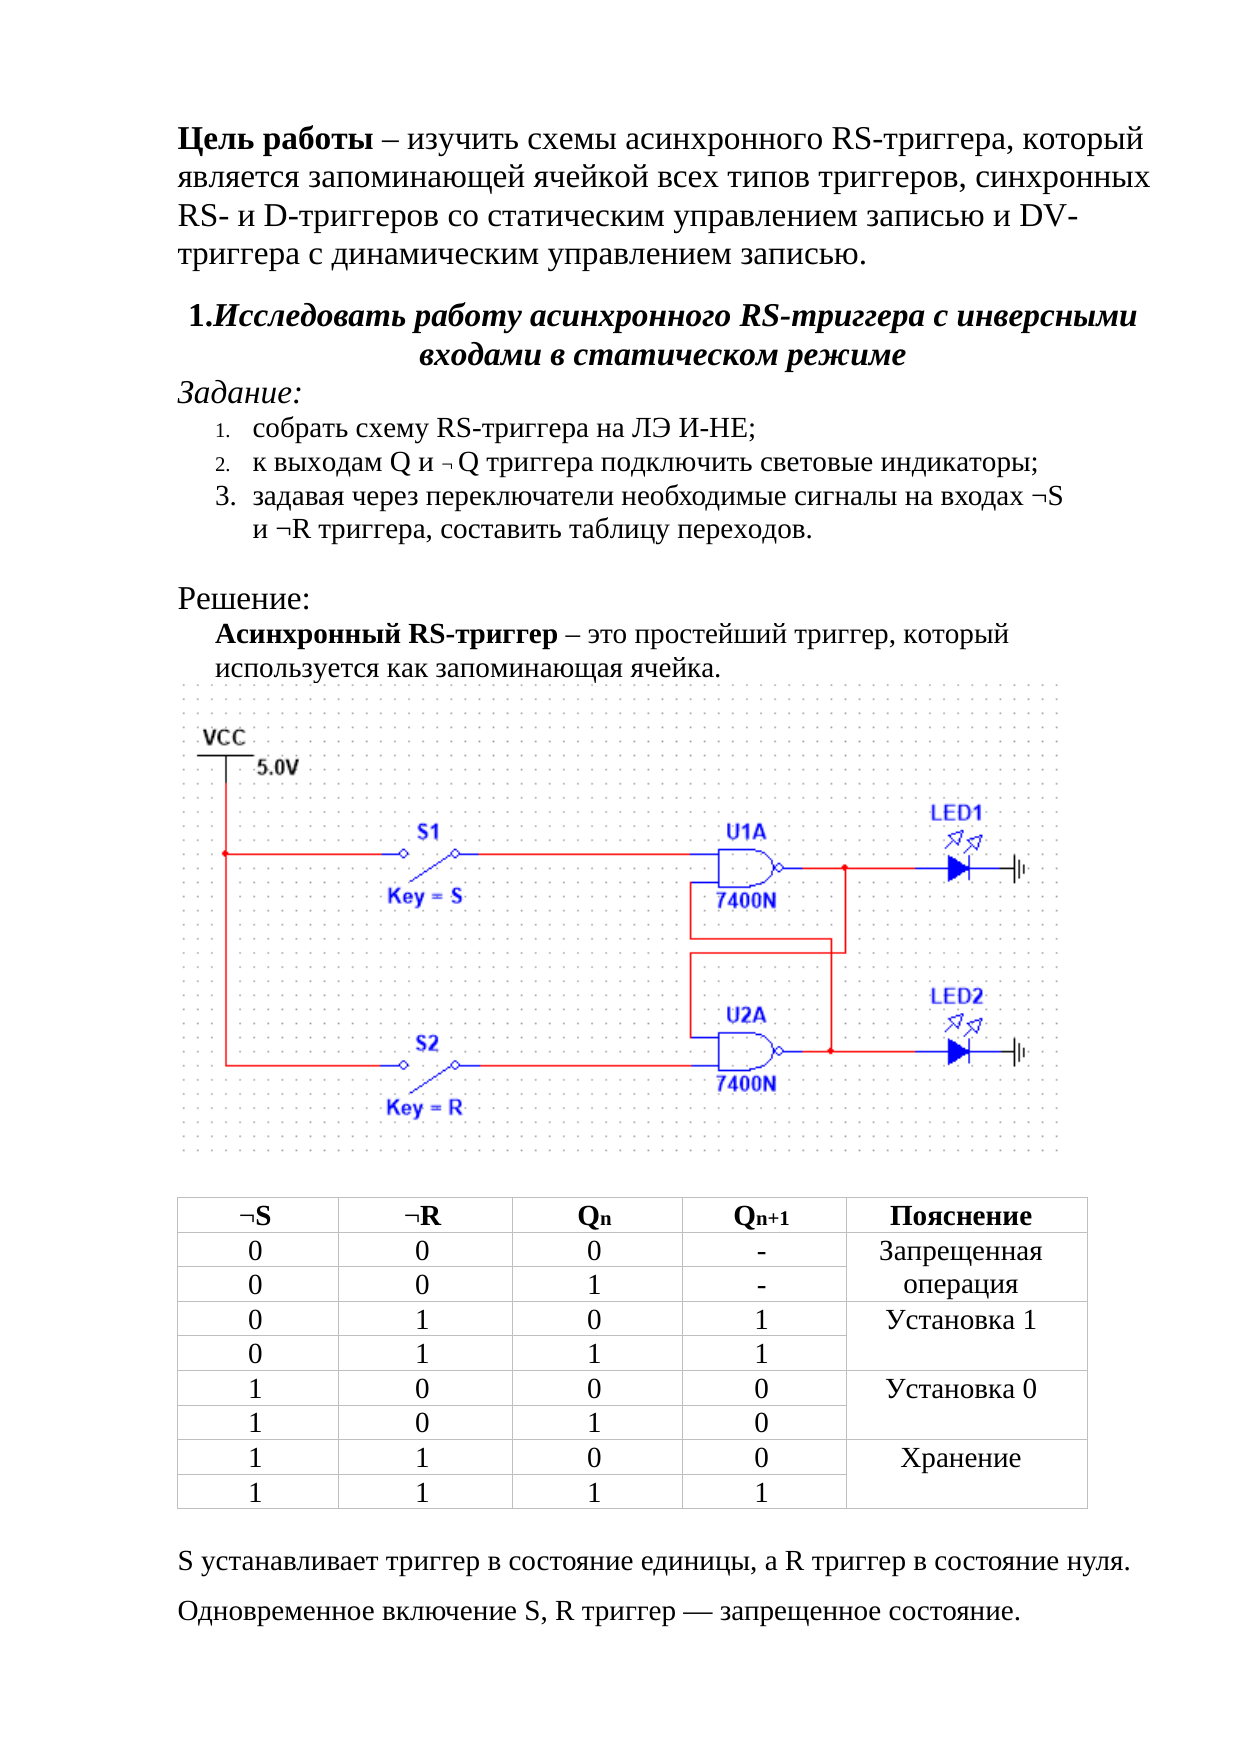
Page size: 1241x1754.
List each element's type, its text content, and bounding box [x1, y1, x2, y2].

table_cell 0 [513, 1233, 682, 1266]
table_cell 1 [683, 1475, 846, 1508]
table_cell 0 [683, 1406, 846, 1439]
table_header Пояснение [847, 1198, 1087, 1232]
text 1.Исследовать работу асинхронного RS-триггера с инверсными входами в статическом режиме [177, 296, 1152, 372]
text Решение: [177, 578, 1152, 617]
table_cell 0 [513, 1371, 682, 1404]
table_cell 0 [339, 1371, 512, 1404]
table_cell 1 [339, 1440, 512, 1474]
text Асинхронный RS-триггер – это простейший триггер, который используется как запоминающая ячейка. [215, 617, 1152, 684]
table_cell Установка 1 [847, 1302, 1087, 1370]
text Задание: [177, 372, 1152, 411]
table_cell 1 [513, 1406, 682, 1439]
table_cell 1 [513, 1267, 682, 1301]
table_cell 0 [178, 1233, 338, 1266]
table_cell Хранение [847, 1440, 1087, 1508]
list собрать схему RS-триггера на ЛЭ И-НЕ; [215, 411, 1152, 444]
list и ¬R триггера, составить таблицу переходов. [252, 511, 1152, 545]
table_cell 1 [339, 1475, 512, 1508]
table_header Qn [513, 1198, 682, 1232]
table_cell 1 [178, 1440, 338, 1474]
table_header Qn+1 [683, 1198, 846, 1232]
table_cell 0 [178, 1267, 338, 1301]
table_cell 0 [683, 1440, 846, 1474]
table_cell 1 [683, 1302, 846, 1335]
table_cell 1 [513, 1336, 682, 1370]
table_cell 1 [178, 1406, 338, 1439]
table_cell 0 [683, 1371, 846, 1404]
table_cell 1 [178, 1475, 338, 1508]
text Цель работы – изучить схемы асинхронного RS-триггера, который является запоминающей ячейкой всех типов триггеров, синхронных RS- и D-триггеров со статическим управлением записью и DV-триггера с динамическим управлением записью. [177, 118, 1152, 271]
table_cell 1 [339, 1336, 512, 1370]
text S устанавливает триггер в состояние единицы, а R триггер в состояние нуля. Одновременное включение S, R триггер — запрещенное состояние. [177, 1543, 1152, 1627]
table_cell 1 [339, 1302, 512, 1335]
table_cell Установка 0 [847, 1371, 1087, 1439]
table_cell 0 [339, 1233, 512, 1266]
list к выходам Q и ¬ Q триггера подключить световые индикаторы; [215, 444, 1152, 478]
table_cell 0 [339, 1267, 512, 1301]
picture [177, 683, 1064, 1164]
table_cell - [683, 1267, 846, 1301]
table_cell 0 [178, 1336, 338, 1370]
table_header ¬S [178, 1198, 338, 1232]
table_header ¬R [339, 1198, 512, 1232]
table_cell 0 [513, 1302, 682, 1335]
table_cell 1 [683, 1336, 846, 1370]
table_cell 0 [513, 1440, 682, 1474]
table_cell Запрещенная операция [847, 1233, 1087, 1301]
list задавая через переключатели необходимые сигналы на входах ¬S [215, 478, 1152, 511]
table_cell 0 [339, 1406, 512, 1439]
table_cell 1 [513, 1475, 682, 1508]
table_cell - [683, 1233, 846, 1266]
table_cell 0 [178, 1302, 338, 1335]
table_cell 1 [178, 1371, 338, 1404]
